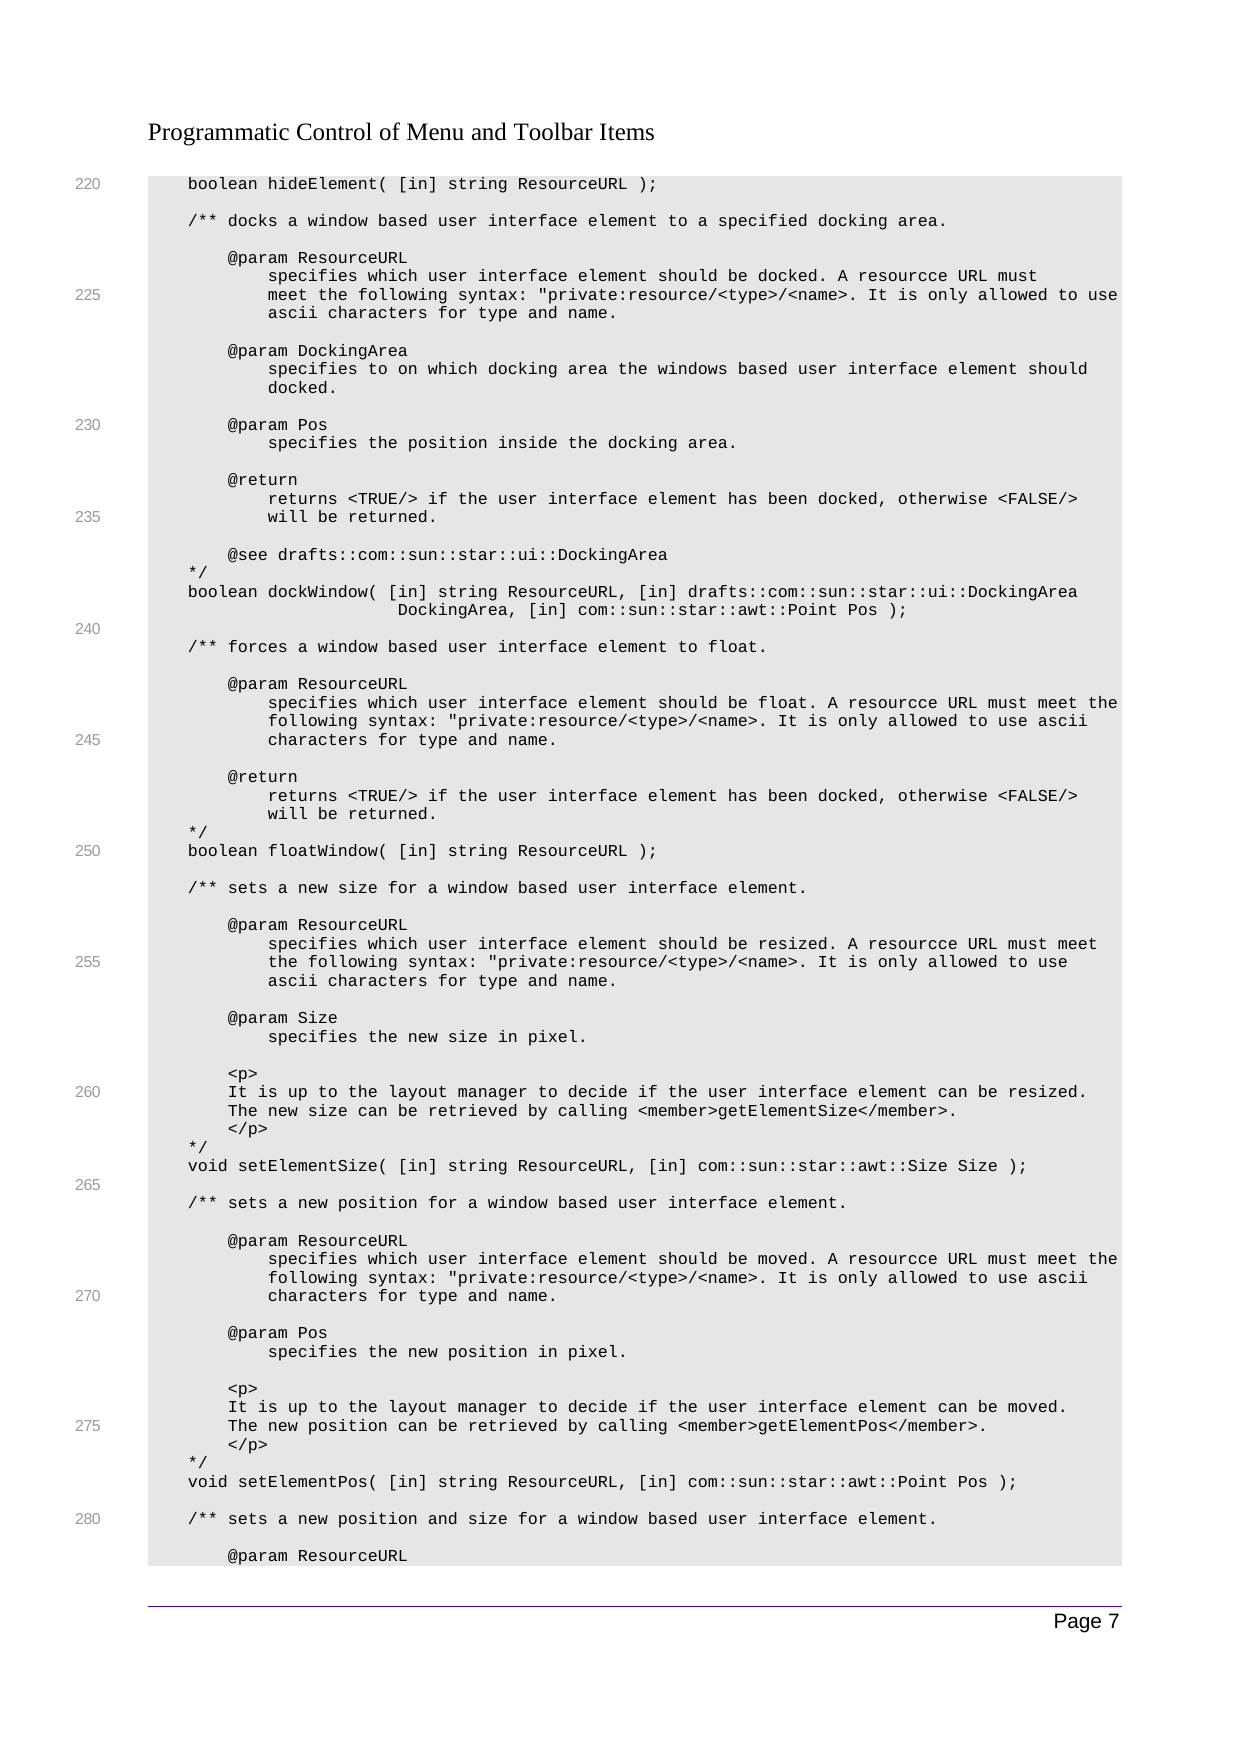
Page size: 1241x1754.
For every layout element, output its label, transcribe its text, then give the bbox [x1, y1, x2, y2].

text /** forces a window based user interface element to float. [148, 639, 1122, 658]
text */ [148, 1140, 1122, 1158]
text specifies which user interface element should be resized. A resourcce URL must meet [148, 936, 1122, 954]
text @param DockingArea [148, 342, 1122, 361]
text @param Size [148, 1010, 1122, 1028]
text /** sets a new position and size for a window based user interface element. [148, 1511, 1122, 1529]
text <p> [148, 1066, 1122, 1084]
text @param ResourceURL [148, 917, 1122, 936]
text <p> [148, 1381, 1122, 1399]
text @param ResourceURL [148, 676, 1122, 695]
text specifies to on which docking area the windows based user interface element should [148, 361, 1122, 379]
text </p> [148, 1121, 1122, 1140]
text @param Pos [148, 1325, 1122, 1344]
text /** docks a window based user interface element to a specified docking area. [148, 213, 1122, 231]
text specifies which user interface element should be docked. A resourcce URL must [148, 268, 1122, 287]
text will be returned. [148, 806, 1122, 824]
text DockingArea, [in] com::sun::star::awt::Point Pos ); [148, 602, 1122, 621]
text ascii characters for type and name. [148, 973, 1122, 991]
text </p> [148, 1436, 1122, 1455]
text @return [148, 472, 1122, 491]
text following syntax: "private:resource/<type>/<name>. It is only allowed to use ascii [148, 1269, 1122, 1288]
text */ [148, 1455, 1122, 1473]
text characters for type and name. [148, 732, 1122, 750]
text specifies the new position in pixel. [148, 1344, 1122, 1362]
text @param ResourceURL [148, 1548, 1122, 1566]
text specifies the new size in pixel. [148, 1028, 1122, 1047]
text @param Pos [148, 417, 1122, 435]
text returns <TRUE/> if the user interface element has been docked, otherwise <FALSE/> [148, 787, 1122, 806]
text will be returned. [148, 509, 1122, 528]
text boolean dockWindow( [in] string ResourceURL, [in] drafts::com::sun::star::ui::DockingArea [148, 583, 1122, 602]
text @param ResourceURL [148, 250, 1122, 268]
text /** sets a new position for a window based user interface element. [148, 1195, 1122, 1214]
text specifies which user interface element should be moved. A resourcce URL must meet the [148, 1251, 1122, 1269]
text following syntax: "private:resource/<type>/<name>. It is only allowed to use ascii [148, 713, 1122, 732]
text The new size can be retrieved by calling <member>getElementSize</member>. [148, 1103, 1122, 1121]
text The new position can be retrieved by calling <member>getElementPos</member>. [148, 1418, 1122, 1436]
text @param ResourceURL [148, 1232, 1122, 1251]
text specifies which user interface element should be float. A resourcce URL must meet the [148, 695, 1122, 713]
text @see drafts::com::sun::star::ui::DockingArea [148, 546, 1122, 565]
text returns <TRUE/> if the user interface element has been docked, otherwise <FALSE/> [148, 491, 1122, 509]
text boolean hideElement( [in] string ResourceURL ); [148, 176, 1122, 194]
text characters for type and name. [148, 1288, 1122, 1307]
text void setElementSize( [in] string ResourceURL, [in] com::sun::star::awt::Size Size ); [148, 1158, 1122, 1177]
text the following syntax: "private:resource/<type>/<name>. It is only allowed to use [148, 954, 1122, 973]
text */ [148, 824, 1122, 843]
text It is up to the layout manager to decide if the user interface element can be moved. [148, 1399, 1122, 1418]
text */ [148, 565, 1122, 583]
text /** sets a new size for a window based user interface element. [148, 880, 1122, 899]
text It is up to the layout manager to decide if the user interface element can be resized. [148, 1084, 1122, 1103]
text boolean floatWindow( [in] string ResourceURL ); [148, 843, 1122, 862]
text specifies the position inside the docking area. [148, 435, 1122, 454]
text @return [148, 769, 1122, 787]
text void setElementPos( [in] string ResourceURL, [in] com::sun::star::awt::Point Pos ); [148, 1473, 1122, 1492]
text docked. [148, 379, 1122, 398]
text meet the following syntax: "private:resource/<type>/<name>. It is only allowed to use ascii characters for type and name. [148, 287, 1122, 324]
